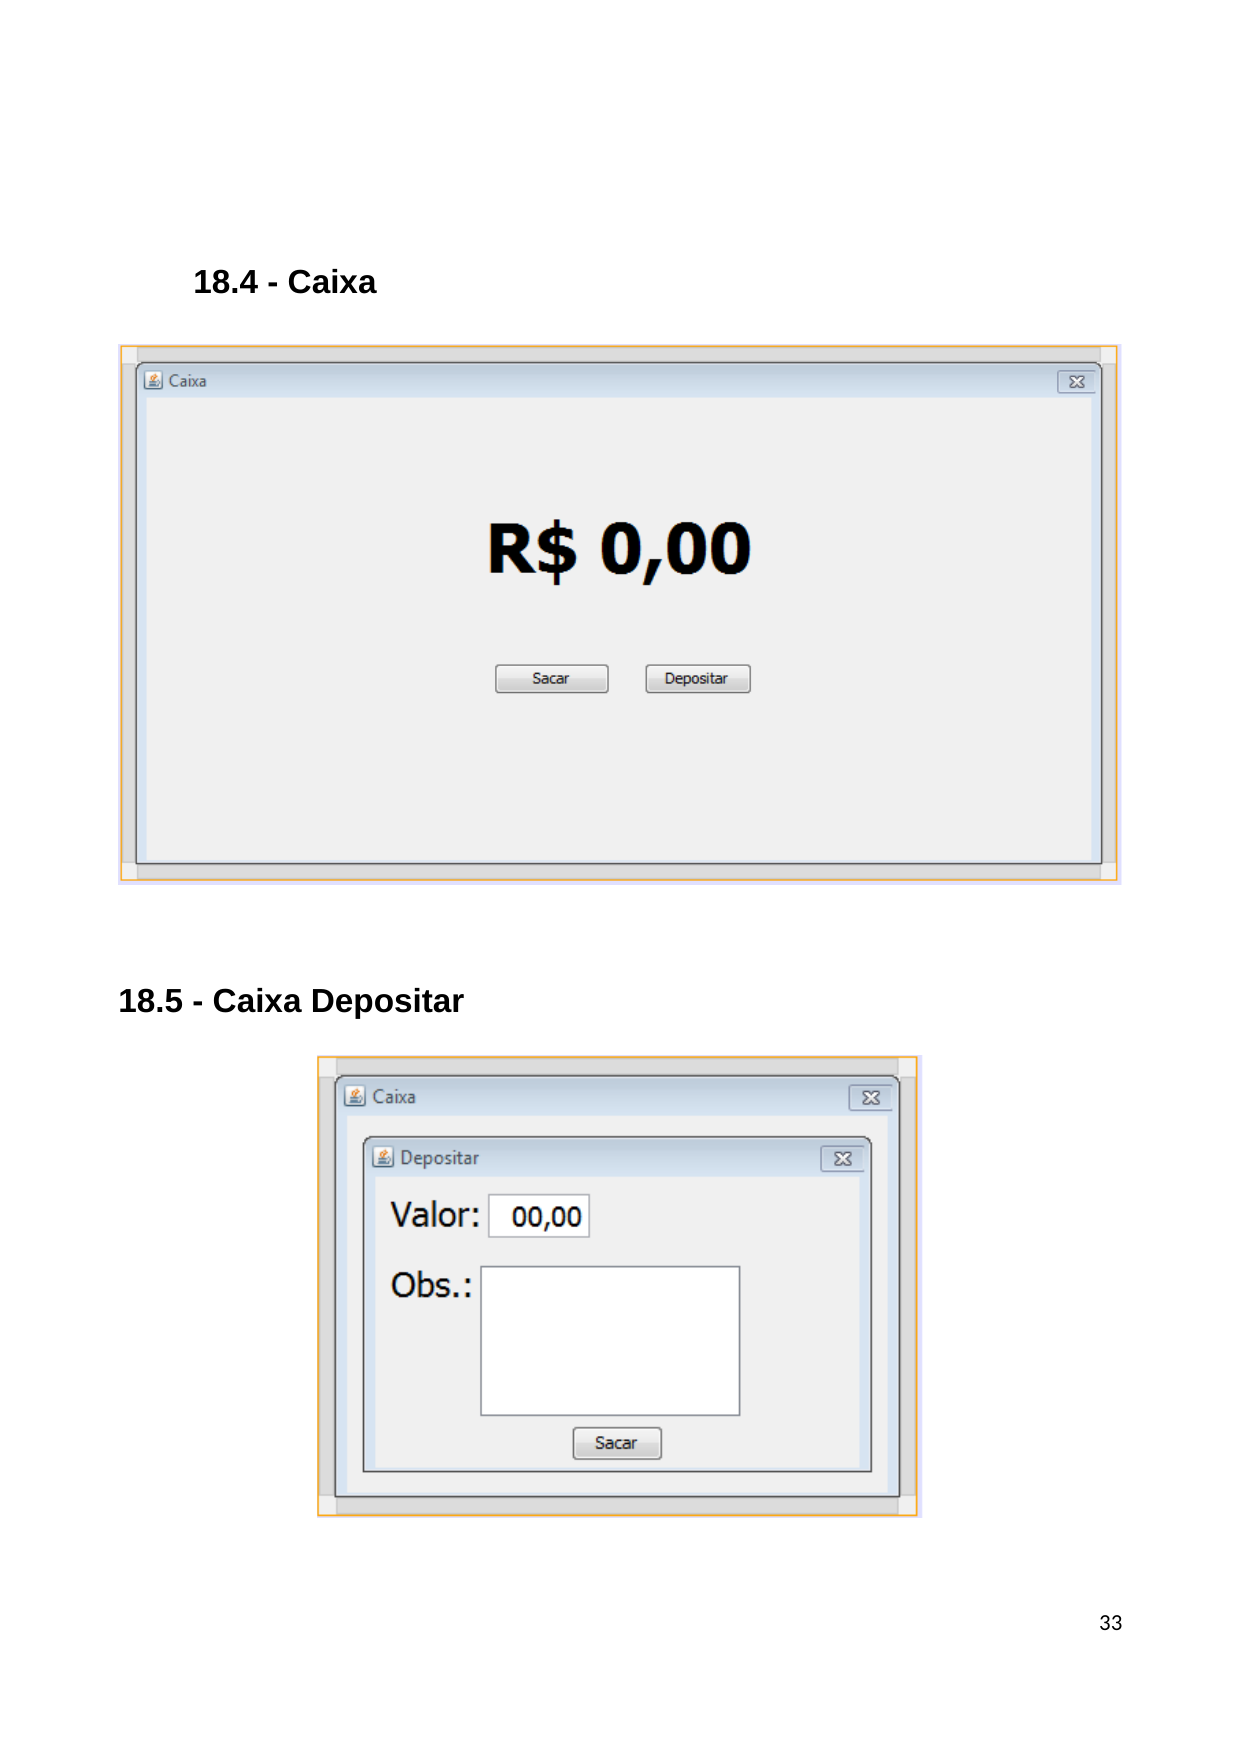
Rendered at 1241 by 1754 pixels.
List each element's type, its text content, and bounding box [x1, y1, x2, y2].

text 18.4 - Caixa [118, 262, 1122, 300]
picture [118, 344, 1123, 885]
picture [317, 1055, 924, 1518]
text 18.5 - Caixa Depositar [118, 981, 1122, 1019]
